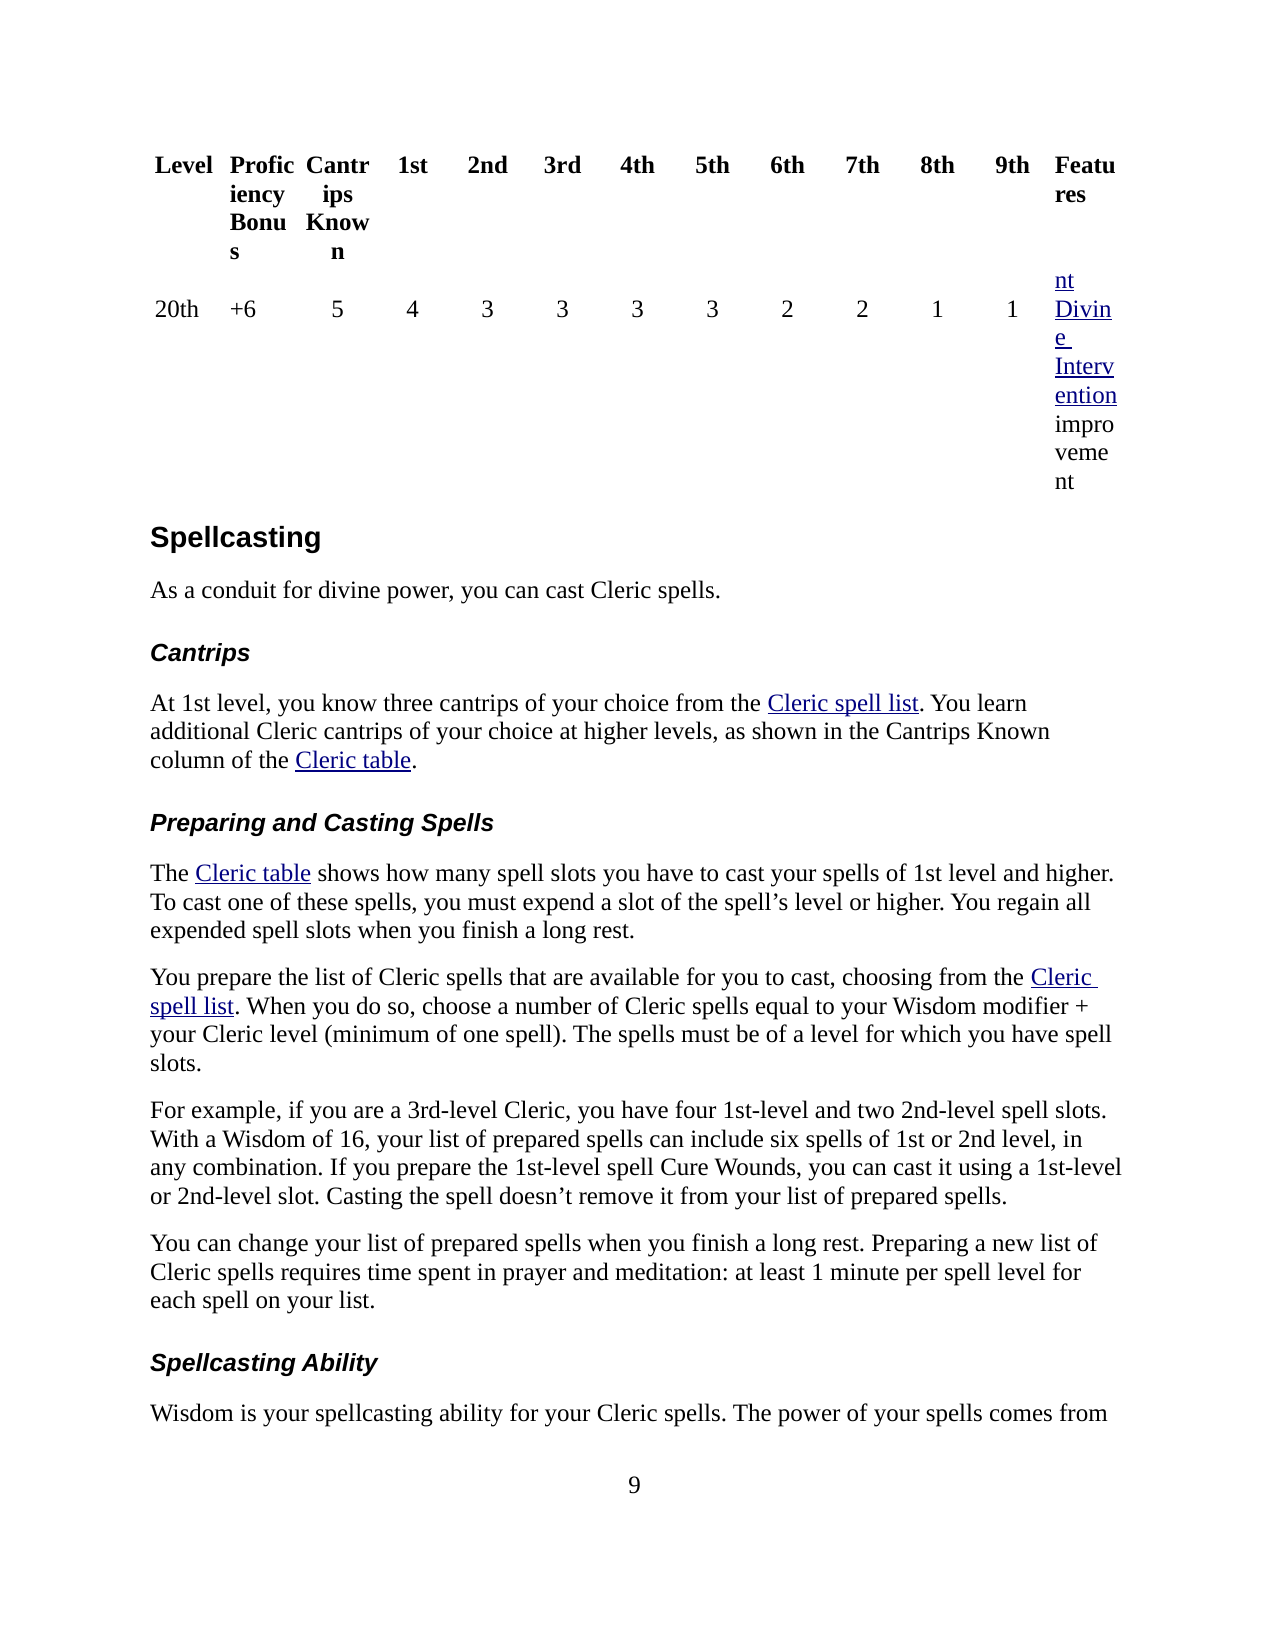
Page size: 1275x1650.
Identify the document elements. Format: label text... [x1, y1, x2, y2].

table_cell 4 [375, 294, 450, 495]
table_cell [900, 265, 975, 294]
table_cell 3 [525, 294, 600, 495]
table_cell nt [1050, 265, 1125, 294]
table_header Level [150, 150, 225, 265]
table_header 7th [825, 150, 900, 265]
table_cell 20th [150, 294, 225, 495]
table_cell [600, 265, 675, 294]
table_cell [975, 265, 1050, 294]
table_header 8th [900, 150, 975, 265]
subtitle Spellcasting Ability [150, 1348, 1125, 1377]
table_cell 3 [450, 294, 525, 495]
text For example, if you are a 3rd-level Cleric, you have four 1st-level and two 2nd-level spell slots. With a Wisdom of 16, your list of prepared spells can include six spells of 1st or 2nd level, in any combination. If you prepare the 1st-level spell Cure Wounds, you can cast it using a 1st-level or 2nd-level slot. Casting the spell doesn’t remove it from your list of prepared spells. [150, 1095, 1125, 1210]
table_cell [300, 265, 375, 294]
text Wisdom is your spellcasting ability for your Cleric spells. The power of your spells comes from [150, 1398, 1125, 1427]
table_header 4th [600, 150, 675, 265]
table_cell [450, 265, 525, 294]
text You prepare the list of Cleric spells that are available for you to cast, choosing from the Cleric spell list. When you do so, choose a number of Cleric spells equal to your Wisdom modifier + your Cleric level (minimum of one spell). The spells must be of a level for which you have spell slots. [150, 962, 1125, 1077]
table_cell [525, 265, 600, 294]
table_cell [825, 265, 900, 294]
table_cell [225, 265, 300, 294]
table_header 9th [975, 150, 1050, 265]
text You can change your list of prepared spells when you finish a long rest. Preparing a new list of Cleric spells requires time spent in prayer and meditation: at least 1 minute per spell level for each spell on your list. [150, 1228, 1125, 1314]
table_cell 5 [300, 294, 375, 495]
table_cell 2 [825, 294, 900, 495]
table_header Cantrips Known [300, 150, 375, 265]
table_cell [150, 265, 225, 294]
subtitle Cantrips [150, 638, 1125, 666]
table_cell [375, 265, 450, 294]
subtitle Preparing and Casting Spells [150, 808, 1125, 836]
table_cell 3 [600, 294, 675, 495]
table_cell 2 [750, 294, 825, 495]
table_header 1st [375, 150, 450, 265]
subtitle Spellcasting [150, 520, 1125, 553]
text The Cleric table shows how many spell slots you have to cast your spells of 1st level and higher. To cast one of these spells, you must expend a slot of the spell’s level or higher. You regain all expended spell slots when you finish a long rest. [150, 858, 1125, 944]
table_header 6th [750, 150, 825, 265]
table_header Features [1050, 150, 1125, 265]
table_cell [750, 265, 825, 294]
table_cell [675, 265, 750, 294]
text At 1st level, you know three cantrips of your choice from the Cleric spell list. You learn additional Cleric cantrips of your choice at higher levels, as shown in the Cantrips Known column of the Cleric table. [150, 688, 1125, 774]
table_header 5th [675, 150, 750, 265]
table_header 3rd [525, 150, 600, 265]
table_header Proficiency Bonus [225, 150, 300, 265]
table_cell +6 [225, 294, 300, 495]
table_cell 1 [900, 294, 975, 495]
text As a conduit for divine power, you can cast Cleric spells. [150, 575, 1125, 604]
table_cell Divine Intervention improvement [1050, 294, 1125, 495]
table_cell 3 [675, 294, 750, 495]
table_cell 1 [975, 294, 1050, 495]
table_header 2nd [450, 150, 525, 265]
